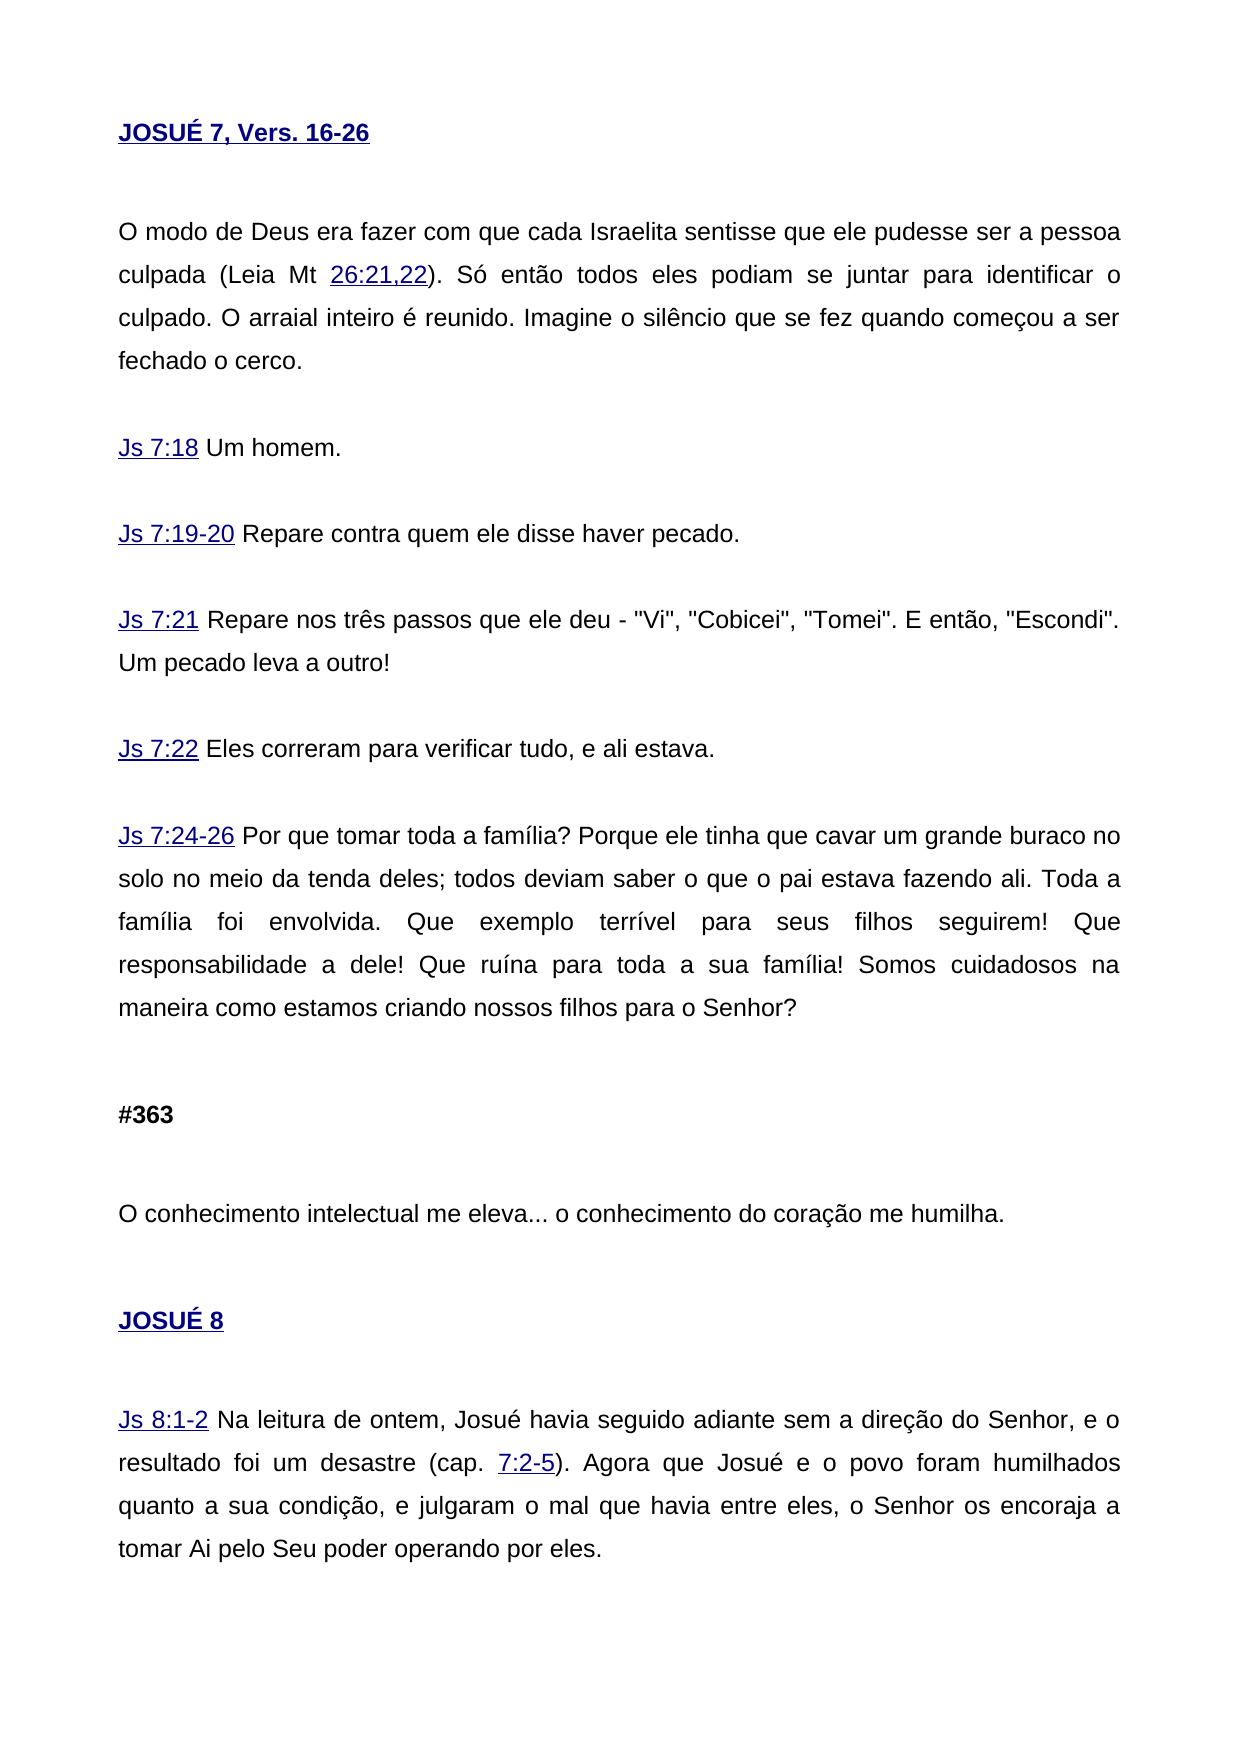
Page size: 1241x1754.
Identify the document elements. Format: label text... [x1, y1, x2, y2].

text Js 8:1-2 Na leitura de ontem, Josué havia seguido adiante sem a direção do Senhor, e o resultado foi um desastre (cap. 7:2-5). Agora que Josué e o povo foram humilhados quanto a sua condição, e julgaram o mal que havia entre eles, o Senhor os encoraja a tomar Ai pelo Seu poder operando por eles. [118, 1405, 1122, 1563]
text O conhecimento intelectual me eleva... o conhecimento do coração me humilha. [118, 1199, 1122, 1228]
subtitle JOSUÉ 8 [118, 1306, 1122, 1335]
text Js 7:18 Um homem. [118, 432, 1122, 461]
text Js 7:21 Repare nos três passos que ele deu - "Vi", "Cobicei", "Tomei". E então, "Escondi". Um pecado leva a outro! [118, 605, 1122, 677]
text Js 7:22 Eles correram para verificar tudo, e ali estava. [118, 734, 1122, 763]
text O modo de Deus era fazer com que cada Israelita sentisse que ele pudesse ser a pessoa culpada (Leia Mt 26:21,22). Só então todos eles podiam se juntar para identificar o culpado. O arraial inteiro é reunido. Imagine o silêncio que se fez quando começou a ser fechado o cerco. [118, 217, 1122, 375]
text Js 7:19-20 Repare contra quem ele disse haver pecado. [118, 519, 1122, 547]
subtitle #363 [118, 1100, 1122, 1129]
subtitle JOSUÉ 7, Vers. 16-26 [118, 118, 1122, 147]
text Js 7:24-26 Por que tomar toda a família? Porque ele tinha que cavar um grande buraco no solo no meio da tenda deles; todos deviam saber o que o pai estava fazendo ali. Toda a família foi envolvida. Que exemplo terrível para seus filhos seguirem! Que responsabilidade a dele! Que ruína para toda a sua família! Somos cuidadosos na maneira como estamos criando nossos filhos para o Senhor? [118, 821, 1122, 1022]
